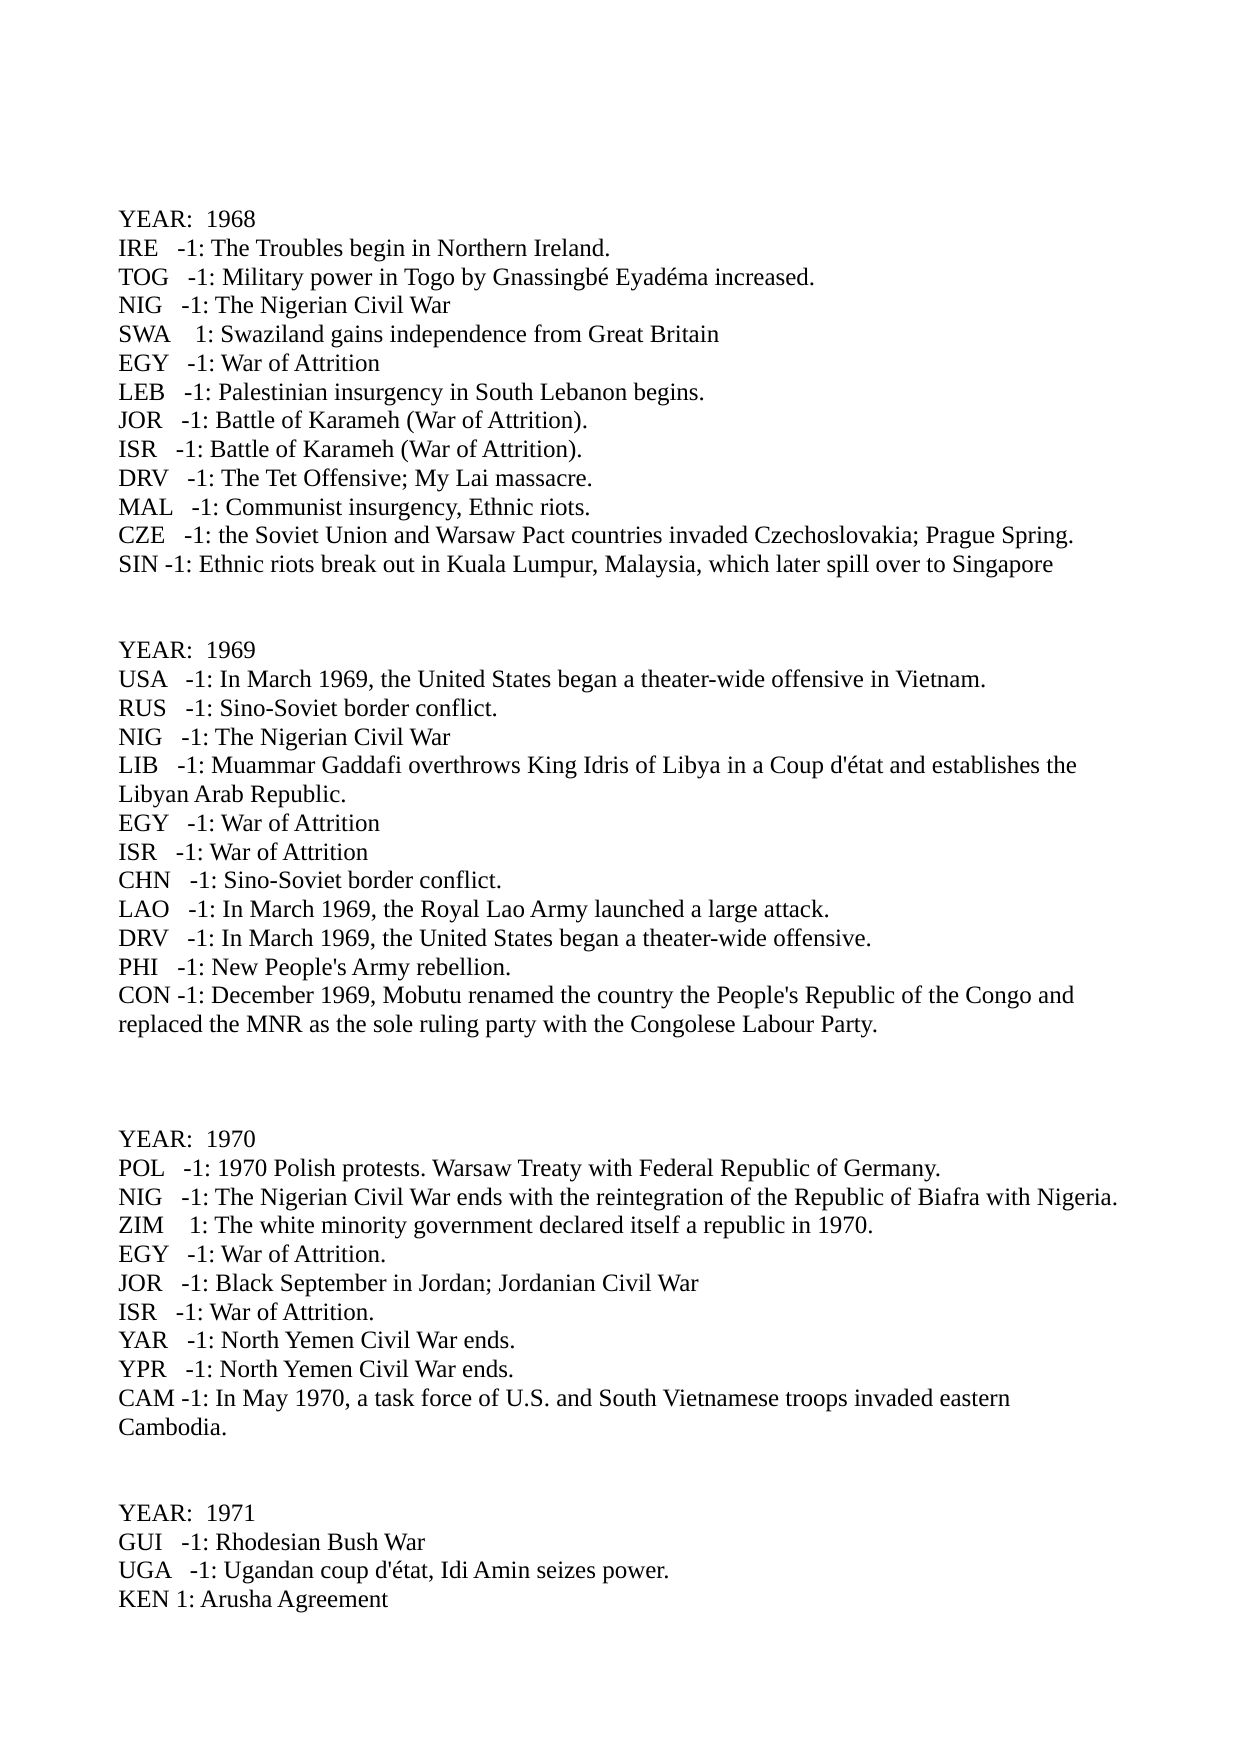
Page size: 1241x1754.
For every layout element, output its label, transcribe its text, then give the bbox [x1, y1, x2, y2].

text NIG -1: The Nigerian Civil War [118, 291, 1122, 319]
text YEAR: 1971 [118, 1498, 1122, 1527]
text UGA -1: Ugandan coup d'état, Idi Amin seizes power. [118, 1556, 1122, 1584]
text EGY -1: War of Attrition. [118, 1239, 1122, 1268]
text YPR -1: North Yemen Civil War ends. [118, 1354, 1122, 1383]
text DRV -1: In March 1969, the United States began a theater-wide offensive. [118, 923, 1122, 952]
text KEN 1: Arusha Agreement [118, 1584, 1122, 1613]
text DRV -1: The Tet Offensive; My Lai massacre. [118, 463, 1122, 492]
text ZIM 1: The white minority government declared itself a republic in 1970. [118, 1211, 1122, 1239]
text ISR -1: War of Attrition [118, 837, 1122, 866]
text NIG -1: The Nigerian Civil War ends with the reintegration of the Republic of Biafra with Nigeria. [118, 1182, 1122, 1211]
text EGY -1: War of Attrition [118, 348, 1122, 377]
text MAL -1: Communist insurgency, Ethnic riots. [118, 492, 1122, 521]
text SIN -1: Ethnic riots break out in Kuala Lumpur, Malaysia, which later spill over to Singapore [118, 549, 1122, 578]
text CON -1: December 1969, Mobutu renamed the country the People's Republic of the Congo and replaced the MNR as the sole ruling party with the Congolese Labour Party. [118, 981, 1122, 1038]
text CAM -1: In May 1970, a task force of U.S. and South Vietnamese troops invaded eastern Cambodia. [118, 1383, 1122, 1441]
text USA -1: In March 1969, the United States began a theater-wide offensive in Vietnam. [118, 664, 1122, 693]
text YAR -1: North Yemen Civil War ends. [118, 1326, 1122, 1354]
text LAO -1: In March 1969, the Royal Lao Army launched a large attack. [118, 894, 1122, 923]
text YEAR: 1969 [118, 636, 1122, 664]
text YEAR: 1970 [118, 1124, 1122, 1153]
text LEB -1: Palestinian insurgency in South Lebanon begins. [118, 377, 1122, 406]
text SWA 1: Swaziland gains independence from Great Britain [118, 319, 1122, 348]
text EGY -1: War of Attrition [118, 808, 1122, 837]
text ISR -1: Battle of Karameh (War of Attrition). [118, 434, 1122, 463]
text LIB -1: Muammar Gaddafi overthrows King Idris of Libya in a Coup d'état and establishes the Libyan Arab Republic. [118, 751, 1122, 808]
text GUI -1: Rhodesian Bush War [118, 1527, 1122, 1556]
text IRE -1: The Troubles begin in Northern Ireland. [118, 233, 1122, 262]
text CHN -1: Sino-Soviet border conflict. [118, 866, 1122, 894]
text ISR -1: War of Attrition. [118, 1297, 1122, 1326]
text NIG -1: The Nigerian Civil War [118, 722, 1122, 751]
text YEAR: 1968 [118, 204, 1122, 233]
text JOR -1: Black September in Jordan; Jordanian Civil War [118, 1268, 1122, 1297]
text RUS -1: Sino-Soviet border conflict. [118, 693, 1122, 722]
text JOR -1: Battle of Karameh (War of Attrition). [118, 406, 1122, 434]
text CZE -1: the Soviet Union and Warsaw Pact countries invaded Czechoslovakia; Prague Spring. [118, 521, 1122, 549]
text POL -1: 1970 Polish protests. Warsaw Treaty with Federal Republic of Germany. [118, 1153, 1122, 1182]
text TOG -1: Military power in Togo by Gnassingbé Eyadéma increased. [118, 262, 1122, 291]
text PHI -1: New People's Army rebellion. [118, 952, 1122, 981]
